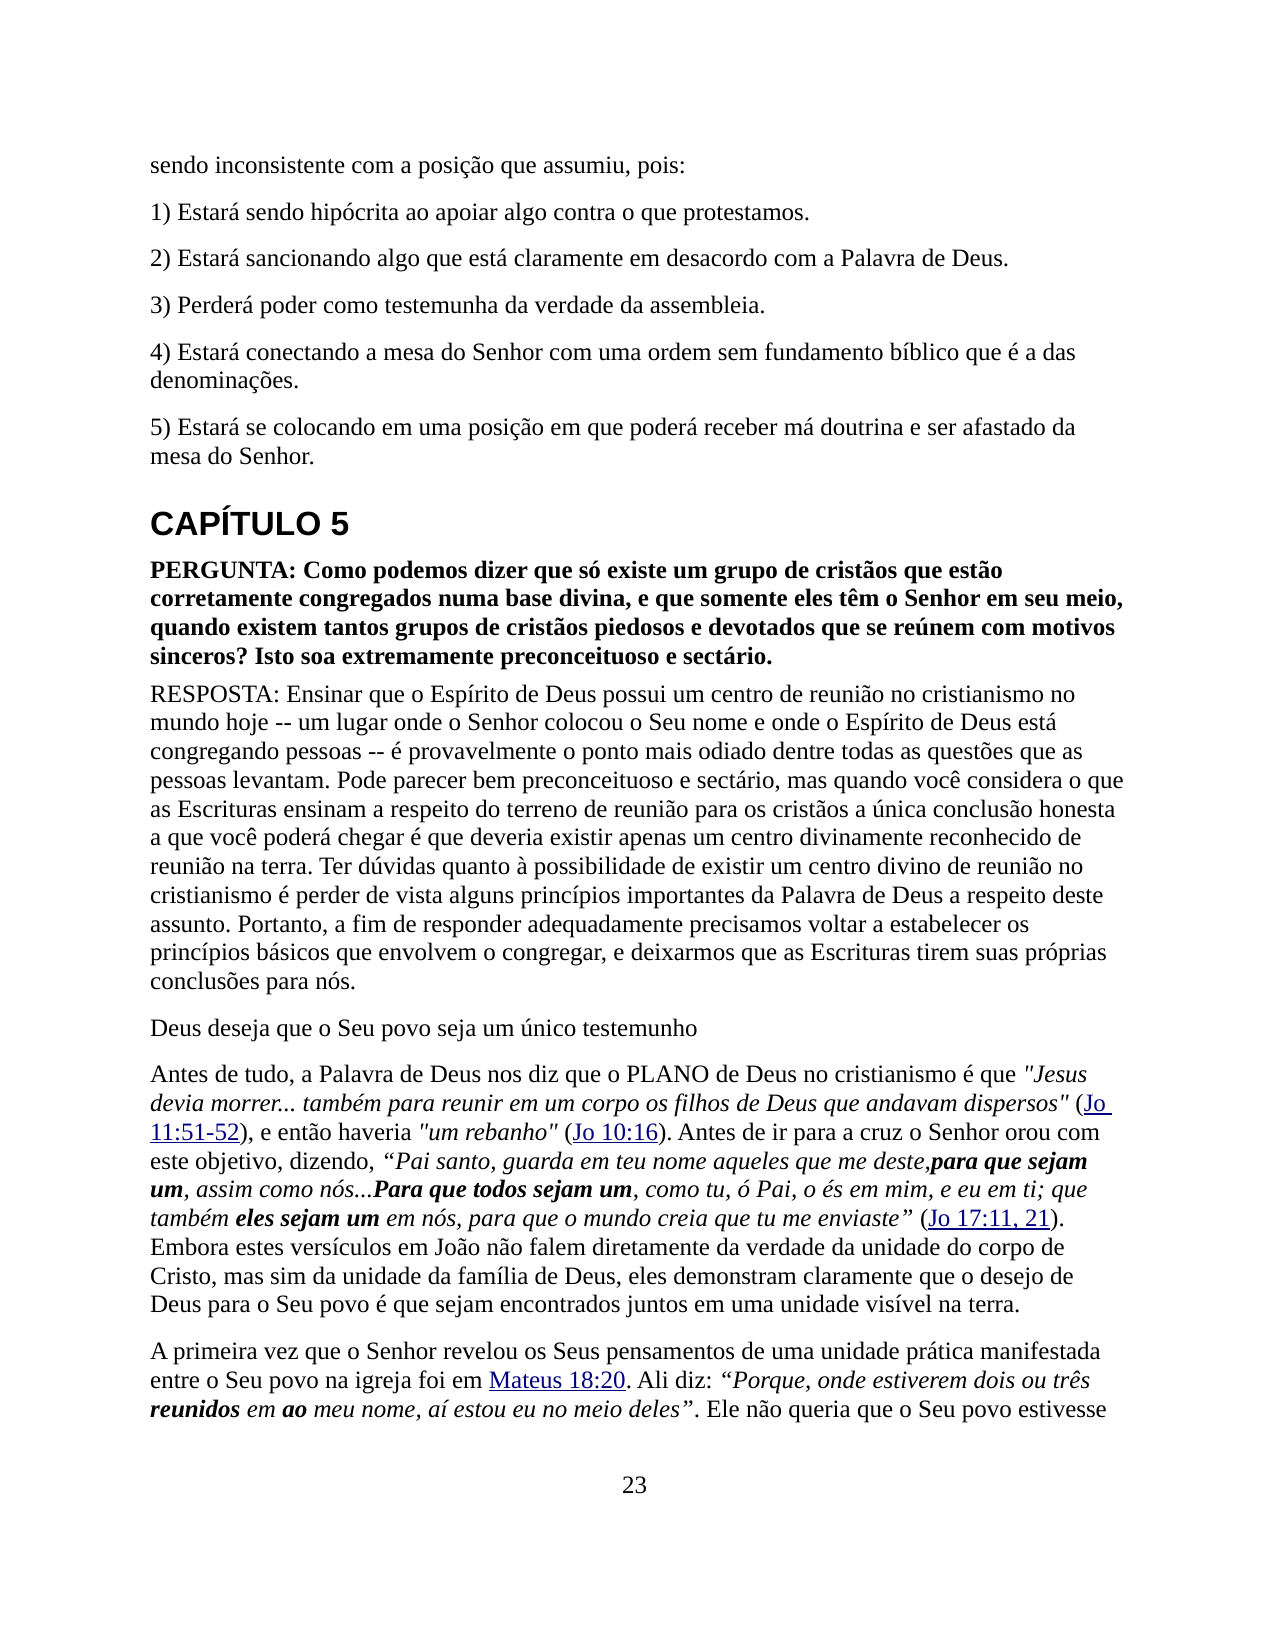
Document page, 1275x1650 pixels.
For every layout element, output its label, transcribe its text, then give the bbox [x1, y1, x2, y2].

text ​1) Estará sendo hipócrita ao apoiar algo contra o que protestamos. [150, 197, 1125, 225]
subtitle CAPÍTULO 5 [150, 503, 1125, 542]
text sendo inconsistente com a posição que assumiu, pois: [150, 150, 1125, 179]
text A primeira vez que o Senhor revelou os Seus pensamentos de uma unidade prática manifestada entre o Seu povo na igreja foi em Mateus 18:20. Ali diz: “Porque, onde estiverem dois ou três reunidos em ao meu nome, aí estou eu no meio deles”. Ele não queria que o Seu povo estivesse [150, 1336, 1125, 1422]
text PERGUNTA: Como podemos dizer que só existe um grupo de cristãos que estão corretamente congregados numa base divina, e que somente eles têm o Senhor em seu meio, quando existem tantos grupos de cristãos piedosos e devotados que se reúnem com motivos sinceros? Isto soa extremamente preconceituoso e sectário. [150, 555, 1125, 670]
text Deus deseja que o Seu povo seja um único testemunho [150, 1013, 1125, 1042]
text RESPOSTA: Ensinar que o Espírito de Deus possui um centro de reunião no cristianismo no mundo hoje -- um lugar onde o Senhor colocou o Seu nome e onde o Espírito de Deus está congregando pessoas -- é provavelmente o ponto mais odiado dentre todas as questões que as pessoas levantam. Pode parecer bem preconceituoso e sectário, mas quando você considera o que as Escrituras ensinam a respeito do terreno de reunião para os cristãos a única conclusão honesta a que você poderá chegar é que deveria existir apenas um centro divinamente reconhecido de reunião na terra. Ter dúvidas quanto à possibilidade de existir um centro divino de reunião no cristianismo é perder de vista alguns princípios importantes da Palavra de Deus a respeito deste assunto. Portanto, a fim de responder adequadamente precisamos voltar a estabelecer os princípios básicos que envolvem o congregar, e deixarmos que as Escrituras tirem suas próprias conclusões para nós. [150, 679, 1125, 995]
text ​2) Estará sancionando algo que está claramente em desacordo com a Palavra de Deus. [150, 243, 1125, 272]
text ​5) Estará se colocando em uma posição em que poderá receber má doutrina e ser afastado da mesa do Senhor. [150, 412, 1125, 469]
text ​4) Estará conectando a mesa do Senhor com uma ordem sem fundamento bíblico que é a das denominações. [150, 337, 1125, 394]
text Antes de tudo, a Palavra de Deus nos diz que o PLANO de Deus no cristianismo é que "Jesus devia morrer... também para reunir em um corpo os filhos de Deus que andavam dispersos" (Jo 11:51-52), e então haveria "um rebanho" (Jo 10:16). Antes de ir para a cruz o Senhor orou com este objetivo, dizendo, “Pai santo, guarda em teu nome aqueles que me deste,para que sejam um, assim como nós...Para que todos sejam um, como tu, ó Pai, o és em mim, e eu em ti; que também eles sejam um em nós, para que o mundo creia que tu me enviaste” (Jo 17:11, 21). Embora estes versículos em João não falem diretamente da verdade da unidade do corpo de Cristo, mas sim da unidade da família de Deus, eles demonstram claramente que o desejo de Deus para o Seu povo é que sejam encontrados juntos em uma unidade visível na terra. [150, 1059, 1125, 1318]
text ​3) Perderá poder como testemunha da verdade da assembleia. [150, 290, 1125, 319]
